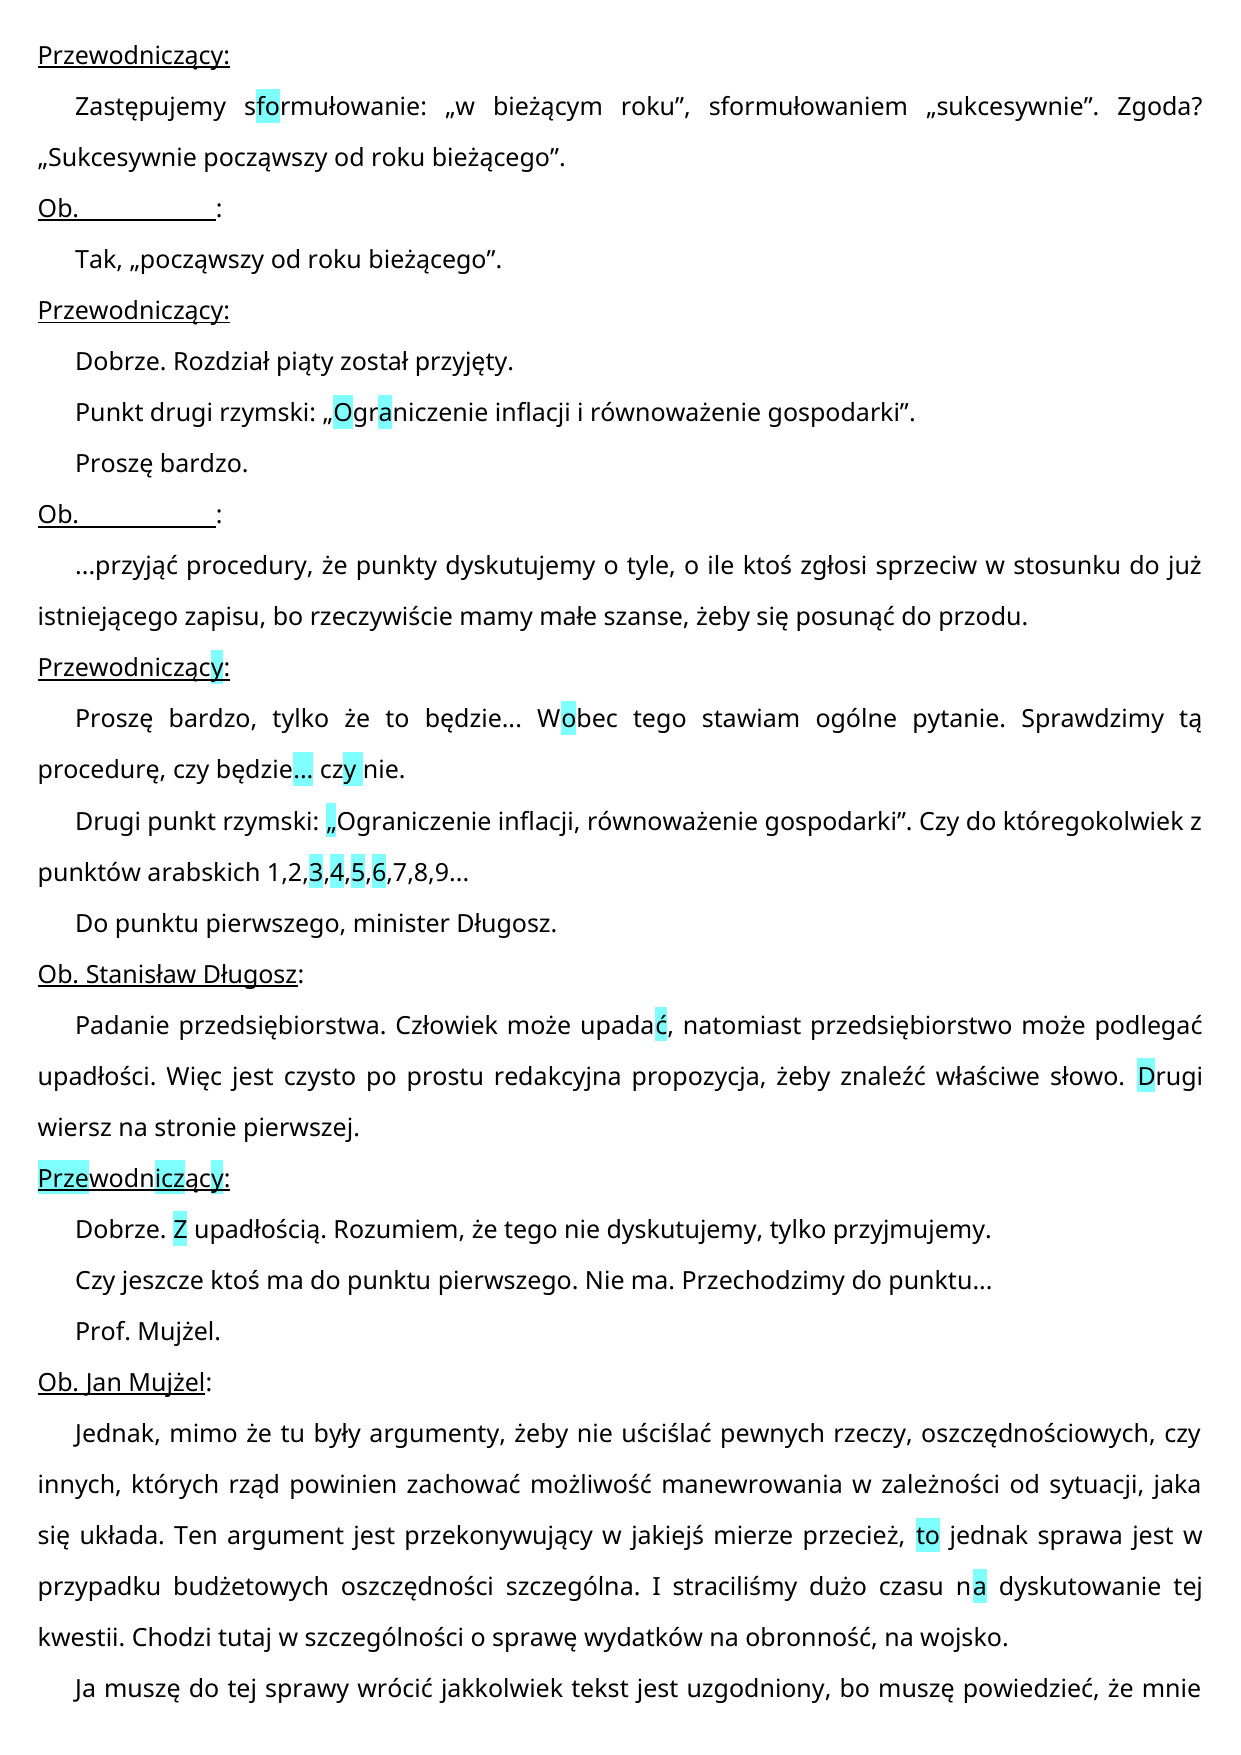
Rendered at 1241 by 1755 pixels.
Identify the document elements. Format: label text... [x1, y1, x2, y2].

text Przewodniczący: [37, 37, 1203, 72]
text Dobrze. Rozdział piąty został przyjęty. [37, 344, 1203, 378]
text Prof. Mujżel. [37, 1313, 1203, 1348]
text Ja muszę do tej sprawy wrócić jakkolwiek tekst jest uzgodniony, bo muszę powiedzieć, że mnie [37, 1671, 1203, 1705]
text Tak, „począwszy od roku bieżącego”. [37, 242, 1203, 276]
text Jednak, mimo że tu były argumenty, żeby nie uściślać pewnych rzeczy, oszczędnościowych, czy innych, których rząd powinien zachować możliwość manewrowania w zależności od sytuacji, jaka się układa. Ten argument jest przekonywujący w jakiejś mierze przecież, to jednak sprawa jest w przypadku budżetowych oszczędności szczególna. I straciliśmy dużo czasu na dyskutowanie tej kwestii. Chodzi tutaj w szczególności o sprawę wydatków na obronność, na wojsko. [37, 1416, 1203, 1654]
text Punkt drugi rzymski: „Ograniczenie inflacji i równoważenie gospodarki”. [37, 395, 1203, 429]
text Zastępujemy sformułowanie: „w bieżącym roku”, sformułowaniem „sukcesywnie”. Zgoda? „Sukcesywnie począwszy od roku bieżącego”. [37, 88, 1203, 174]
text Ob. : [37, 191, 1203, 225]
text Ob. Jan Mujżel: [37, 1364, 1203, 1399]
text Dobrze. Z upadłością. Rozumiem, że tego nie dyskutujemy, tylko przyjmujemy. [37, 1211, 1203, 1246]
text Przewodniczący: [37, 293, 1203, 327]
text Do punktu pierwszego, minister Długosz. [37, 905, 1203, 939]
text Drugi punkt rzymski: „Ograniczenie inflacji, równoważenie gospodarki”. Czy do któregokolwiek z punktów arabskich 1,2,3,4,5,6,7,8,9... [37, 803, 1203, 888]
text Przewodniczący: [37, 1160, 1203, 1194]
text Przewodniczący: [37, 650, 1203, 684]
text Proszę bardzo. [37, 446, 1203, 480]
text Ob. : [37, 497, 1203, 531]
text Proszę bardzo, tylko że to będzie... Wobec tego stawiam ogólne pytanie. Sprawdzimy tą procedurę, czy będzie... czy nie. [37, 701, 1203, 786]
text Padanie przedsiębiorstwa. Człowiek może upadać, natomiast przedsiębiorstwo może podlegać upadłości. Więc jest czysto po prostu redakcyjna propozycja, żeby znaleźć właściwe słowo. Drugi wiersz na stronie pierwszej. [37, 1007, 1203, 1143]
text Ob. Stanisław Długosz: [37, 956, 1203, 990]
text Czy jeszcze ktoś ma do punktu pierwszego. Nie ma. Przechodzimy do punktu... [37, 1262, 1203, 1297]
text ...przyjąć procedury, że punkty dyskutujemy o tyle, o ile ktoś zgłosi sprzeciw w stosunku do już istniejącego zapisu, bo rzeczywiście mamy małe szanse, żeby się posunąć do przodu. [37, 548, 1203, 633]
